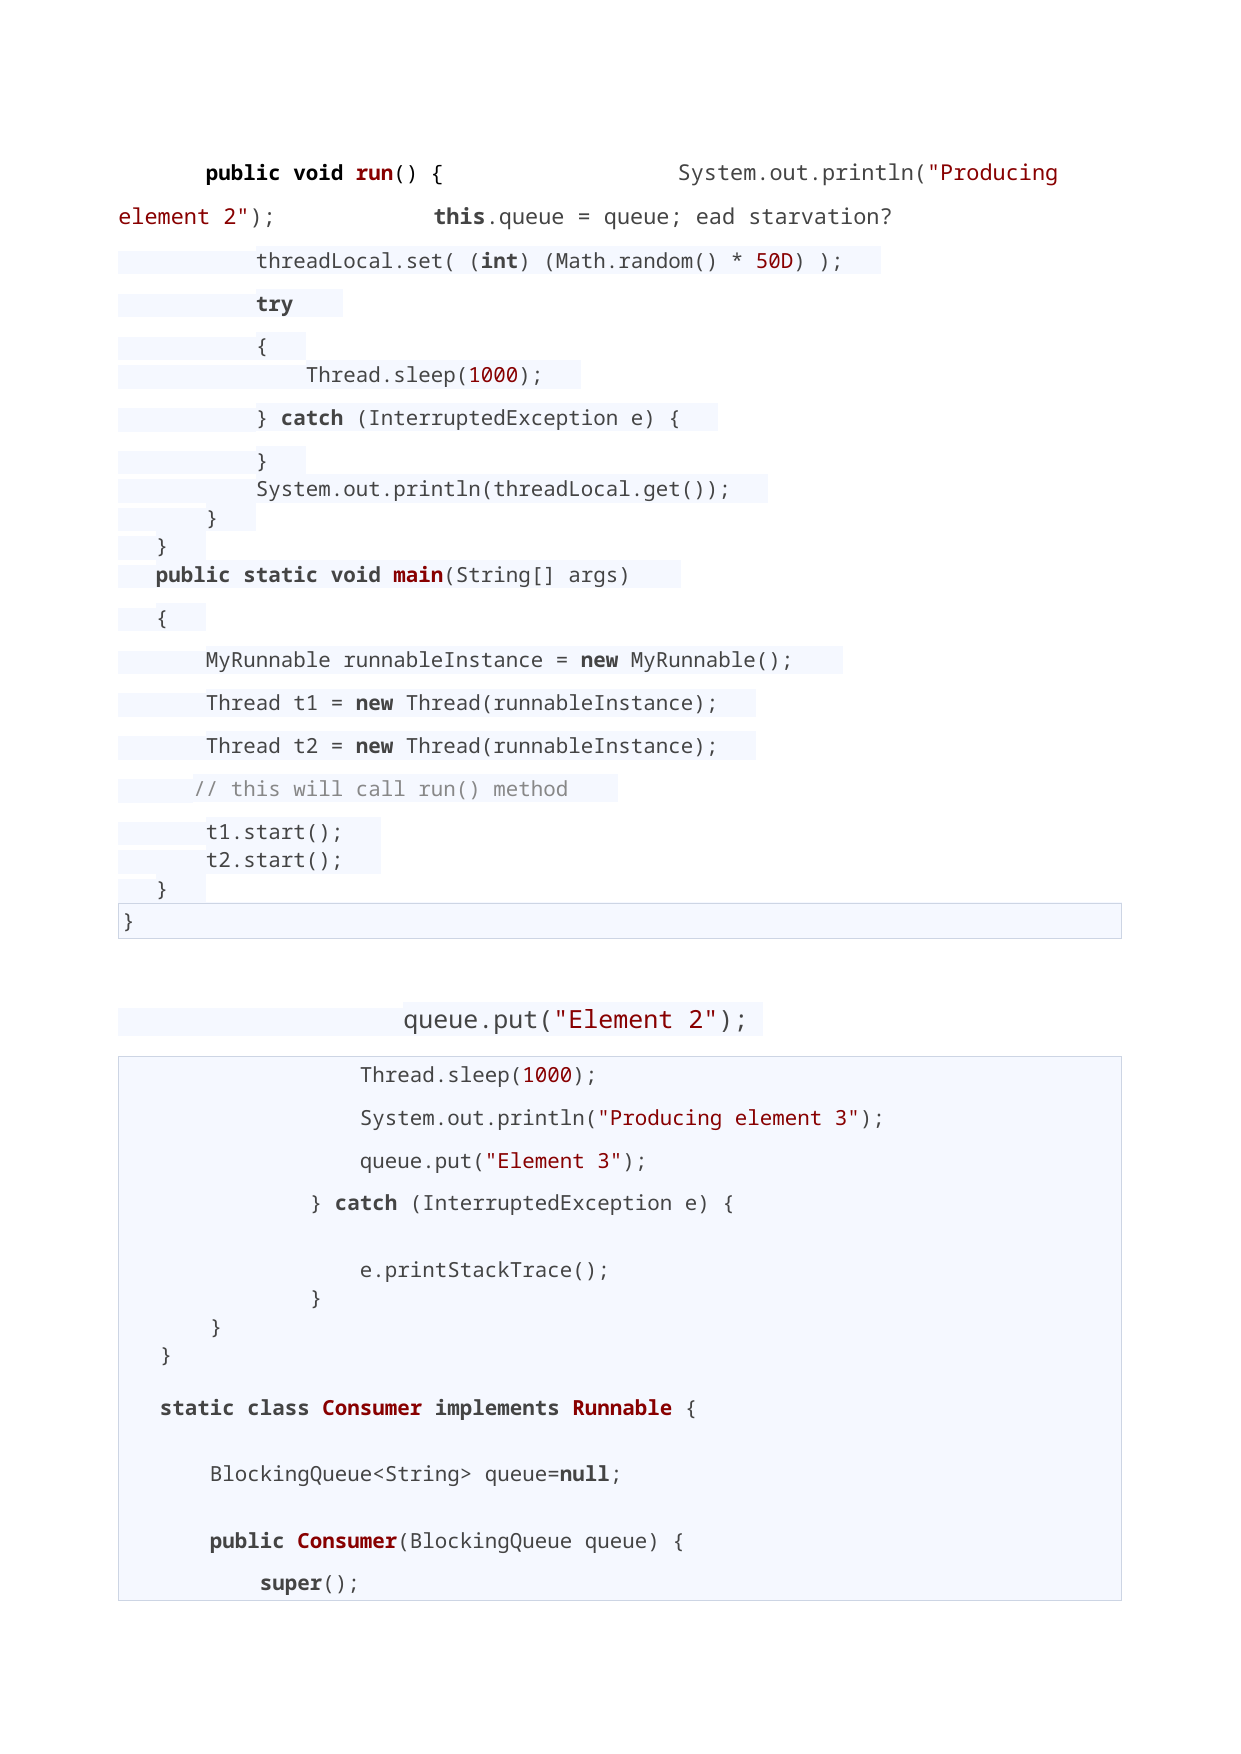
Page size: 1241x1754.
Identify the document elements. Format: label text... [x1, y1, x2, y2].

text t2.start(); [118, 845, 1122, 874]
text Thread t1 = new Thread(runnableInstance); [118, 688, 1122, 717]
text } [119, 1308, 1121, 1337]
text System.out.println("Producing element 3"); [119, 1099, 1121, 1131]
text } [118, 531, 1122, 560]
text try [118, 289, 1122, 317]
text // this will call run() method [118, 774, 1122, 803]
text public static void main(String[] args) [118, 560, 1122, 588]
text } [118, 446, 1122, 474]
text System.out.println(threadLocal.get()); [118, 474, 1122, 503]
text Thread t2 = new Thread(runnableInstance); [118, 731, 1122, 760]
text } [119, 1337, 1121, 1365]
text } [119, 1279, 1121, 1308]
text } catch (InterruptedException e) { [119, 1184, 1121, 1217]
text queue.put("Element 3"); [119, 1142, 1121, 1174]
text } [118, 503, 1122, 531]
text { [118, 603, 1122, 631]
text Thread.sleep(1000); [119, 1057, 1121, 1089]
text MyRunnable runnableInstance = new MyRunnable(); [118, 646, 1122, 674]
text super(); [119, 1564, 1121, 1600]
text } [119, 904, 1121, 938]
text } [118, 874, 1122, 902]
text BlockingQueue<String> queue=null; [119, 1455, 1121, 1488]
text t1.start(); [118, 817, 1122, 845]
text e.printStackTrace(); [119, 1251, 1121, 1279]
text queue.put("Element 2"); [118, 968, 1122, 1036]
text { [118, 332, 1122, 360]
text threadLocal.set( (int) (Math.random() * 50D) ); [118, 246, 1122, 274]
text public Consumer(BlockingQueue queue) { [119, 1522, 1121, 1554]
text Thread.sleep(1000); [118, 360, 1122, 389]
text public void run() { System.out.println("Producing element 2"); this.queue = queue; ead starvation? [118, 118, 1122, 231]
text static class Consumer implements Runnable { [119, 1389, 1121, 1421]
text } catch (InterruptedException e) { [118, 403, 1122, 432]
